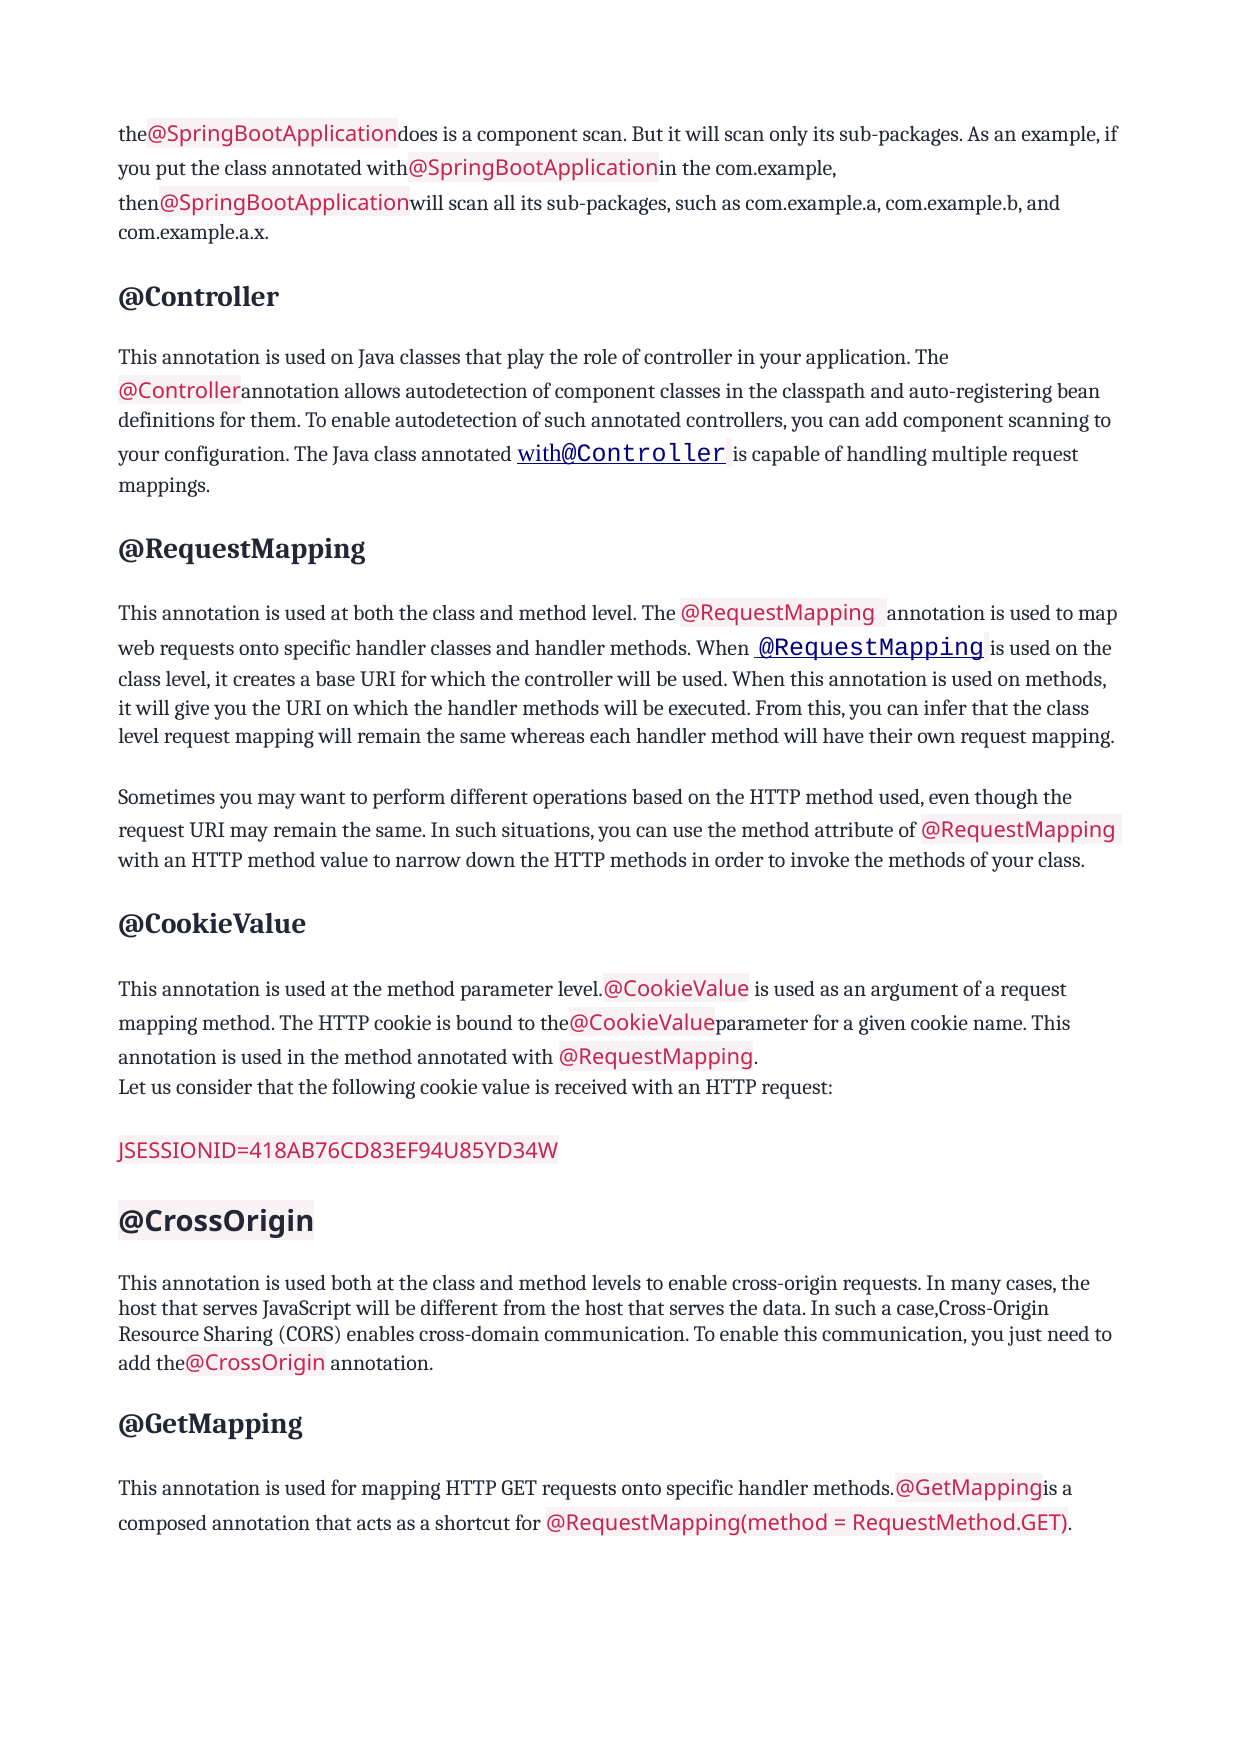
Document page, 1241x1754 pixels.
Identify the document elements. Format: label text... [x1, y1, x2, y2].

subtitle @RequestMapping [118, 533, 1122, 566]
subtitle This annotation is used both at the class and method levels to enable cross-origin requests. In many cases, the host that serves JavaScript will be different from the host that serves the data. In such a case,Cross-Origin Resource Sharing (CORS) enables cross-domain communication. To enable this communication, you just need to add the@CrossOrigin annotation. [118, 1271, 1122, 1376]
text This annotation is used at the method parameter level.@CookieValue is used as an argument of a request mapping method. The HTTP cookie is bound to the@CookieValueparameter for a given cookie name. This annotation is used in the method annotated with @RequestMapping. Let us consider that the following cookie value is received with an HTTP request: [118, 972, 1122, 1099]
subtitle @CookieValue [118, 908, 1122, 941]
text This annotation is used on Java classes that play the role of controller in your application. The @Controllerannotation allows autodetection of component classes in the classpath and auto-registering bean definitions for them. To enable autodetection of such annotated controllers, you can add component scanning to your configuration. The Java class annotated with@Controller is capable of handling multiple request mappings. [118, 345, 1122, 498]
subtitle @CrossOrigin [118, 1200, 1122, 1240]
subtitle @Controller [118, 280, 1122, 314]
subtitle @GetMapping [118, 1408, 1122, 1441]
text the@SpringBootApplicationdoes is a component scan. But it will scan only its sub-packages. As an example, if you put the class annotated with@SpringBootApplicationin the com.example, then@SpringBootApplicationwill scan all its sub-packages, such as com.example.a, com.example.b, and com.example.a.x. [118, 118, 1122, 245]
text This annotation is used for mapping HTTP GET requests onto specific handler methods.@GetMappingis a composed annotation that acts as a shortcut for @RequestMapping(method = RequestMethod.GET). [118, 1472, 1122, 1536]
text Sometimes you may want to perform different operations based on the HTTP method used, even though the request URI may remain the same. In such situations, you can use the method attribute of @RequestMapping with an HTTP method value to narrow down the HTTP methods in order to invoke the methods of your class. [118, 784, 1122, 873]
text JSESSIONID=418AB76CD83EF94U85YD34W [118, 1134, 1122, 1164]
text This annotation is used at both the class and method level. The @RequestMapping annotation is used to map web requests onto specific handler classes and handler methods. When @RequestMapping is used on the class level, it creates a base URI for which the controller will be used. When this annotation is used on methods, it will give you the URI on which the handler methods will be executed. From this, you can infer that the class level request mapping will remain the same whereas each handler method will have their own request mapping. [118, 597, 1122, 749]
